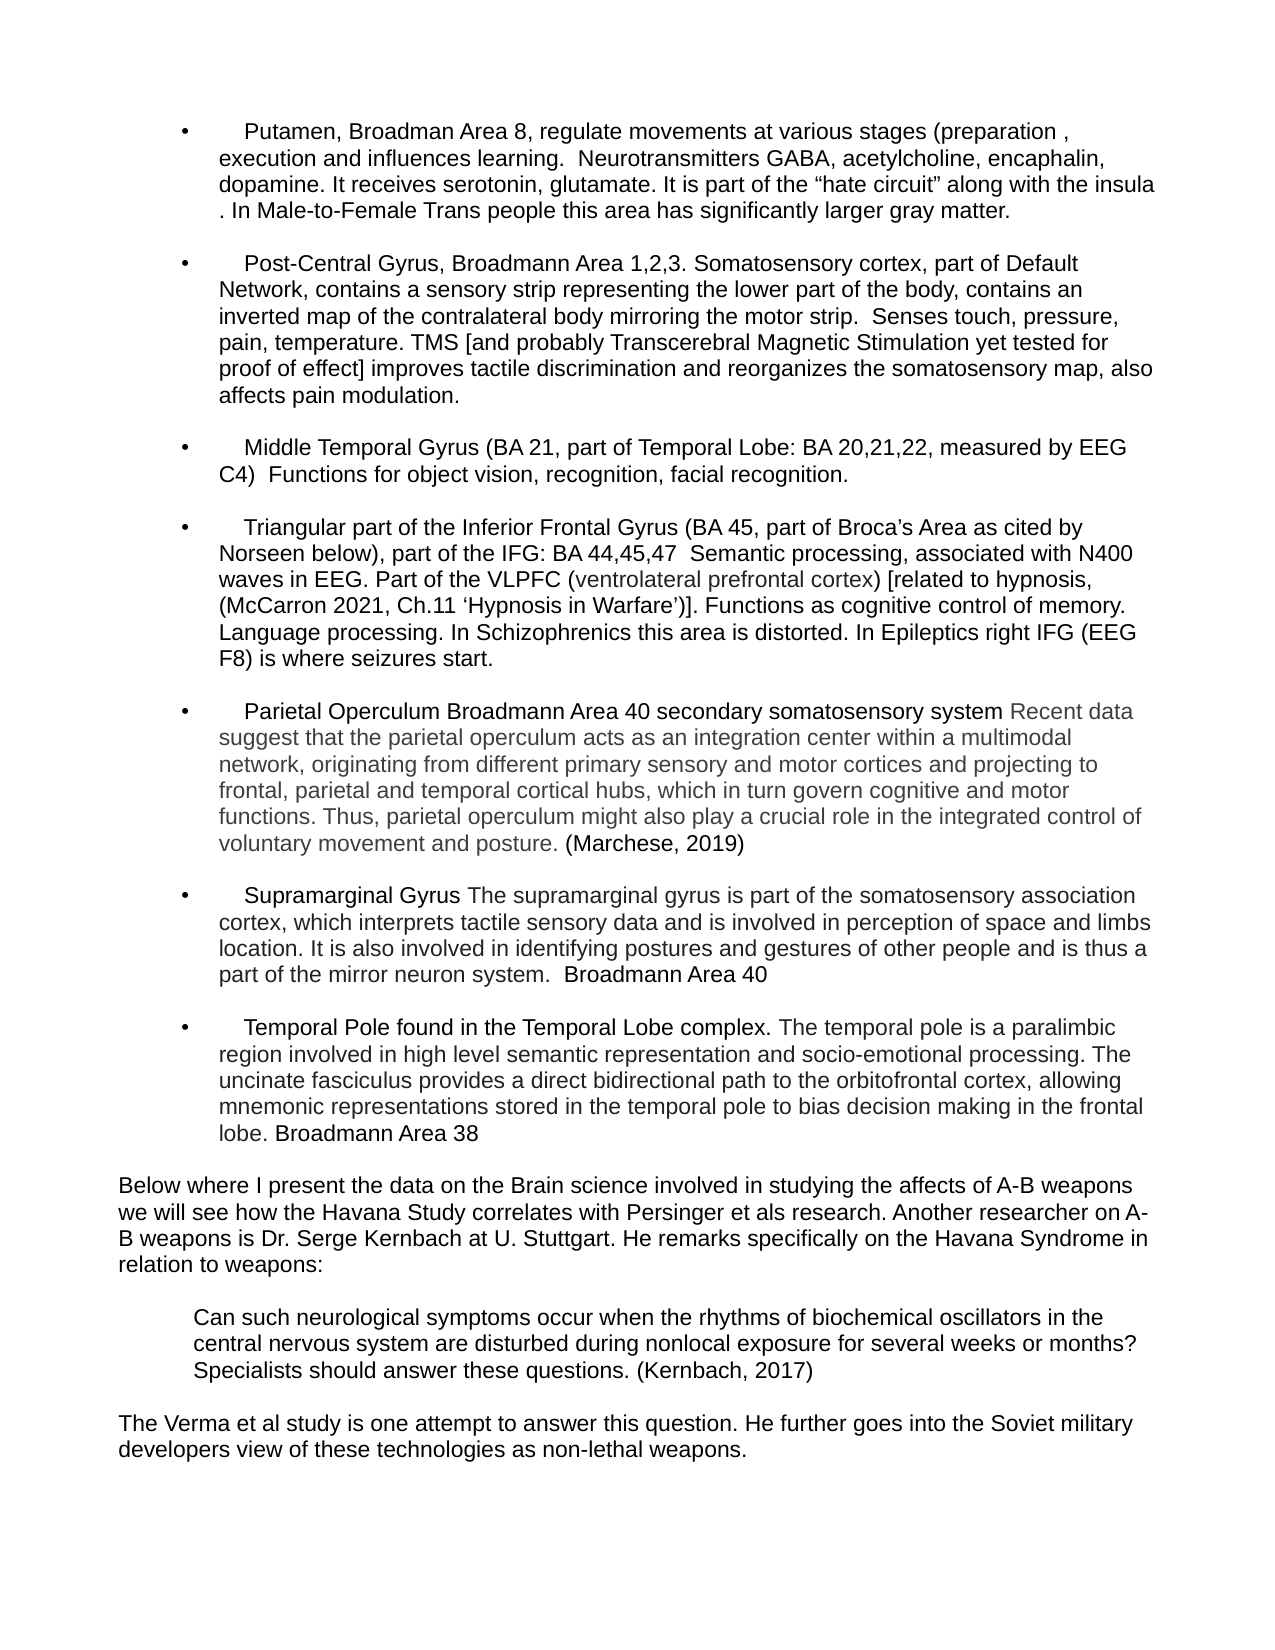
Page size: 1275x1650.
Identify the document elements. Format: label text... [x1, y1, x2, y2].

list Triangular part of the Inferior Frontal Gyrus (BA 45, part of Broca’s Area as cited by Norseen below), part of the IFG: BA 44,45,47 Semantic processing, associated with N400 waves in EEG. Part of the VLPFC (ventrolateral prefrontal cortex) [related to hypnosis, (McCarron 2021, Ch.11 ‘Hypnosis in Warfare’)]. Functions as cognitive control of memory. Language processing. In Schizophrenics this area is distorted. In Epileptics right IFG (EEG F8) is where seizures start. [181, 513, 1157, 672]
list Supramarginal Gyrus The supramarginal gyrus is part of the somatosensory association cortex, which interprets tactile sensory data and is involved in perception of space and limbs location. It is also involved in identifying postures and gestures of other people and is thus a part of the mirror neuron system. Broadmann Area 40 [181, 882, 1157, 988]
text The Verma et al study is one attempt to answer this question. He further goes into the Soviet military developers view of these technologies as non-lethal weapons. [118, 1409, 1157, 1462]
text Can such neurological symptoms occur when the rhythms of biochemical oscillators in the central nervous system are disturbed during nonlocal exposure for several weeks or months? Specialists should answer these questions. (Kernbach, 2017) [193, 1304, 1157, 1383]
list Putamen, Broadman Area 8, regulate movements at various stages (preparation , execution and influences learning. Neurotransmitters GABA, acetylcholine, encaphalin, dopamine. It receives serotonin, glutamate. It is part of the “hate circuit” along with the insula . In Male-to-Female Trans people this area has significantly larger gray matter. [181, 118, 1157, 223]
list Middle Temporal Gyrus (BA 21, part of Temporal Lobe: BA 20,21,22, measured by EEG C4) Functions for object vision, recognition, facial recognition. [181, 434, 1157, 487]
text Below where I present the data on the Brain science involved in studying the affects of A-B weapons we will see how the Havana Study correlates with Persinger et als research. Another researcher on A-B weapons is Dr. Serge Kernbach at U. Stuttgart. He remarks specifically on the Havana Syndrome in relation to weapons: [118, 1172, 1157, 1278]
list Post-Central Gyrus, Broadmann Area 1,2,3. Somatosensory cortex, part of Default Network, contains a sensory strip representing the lower part of the body, contains an inverted map of the contralateral body mirroring the motor strip. Senses touch, pressure, pain, temperature. TMS [and probably Transcerebral Magnetic Stimulation yet tested for proof of effect] improves tactile discrimination and reorganizes the somatosensory map, also affects pain modulation. [181, 250, 1157, 408]
list Parietal Operculum Broadmann Area 40 secondary somatosensory system Recent data suggest that the parietal operculum acts as an integration center within a multimodal network, originating from different primary sensory and motor cortices and projecting to frontal, parietal and temporal cortical hubs, which in turn govern cognitive and motor functions. Thus, parietal operculum might also play a crucial role in the integrated control of voluntary movement and posture. (Marchese, 2019) [181, 698, 1157, 856]
list Temporal Pole found in the Temporal Lobe complex. The temporal pole is a paralimbic region involved in high level semantic representation and socio-emotional processing. The uncinate fasciculus provides a direct bidirectional path to the orbitofrontal cortex, allowing mnemonic representations stored in the temporal pole to bias decision making in the frontal lobe. Broadmann Area 38 [181, 1014, 1157, 1146]
